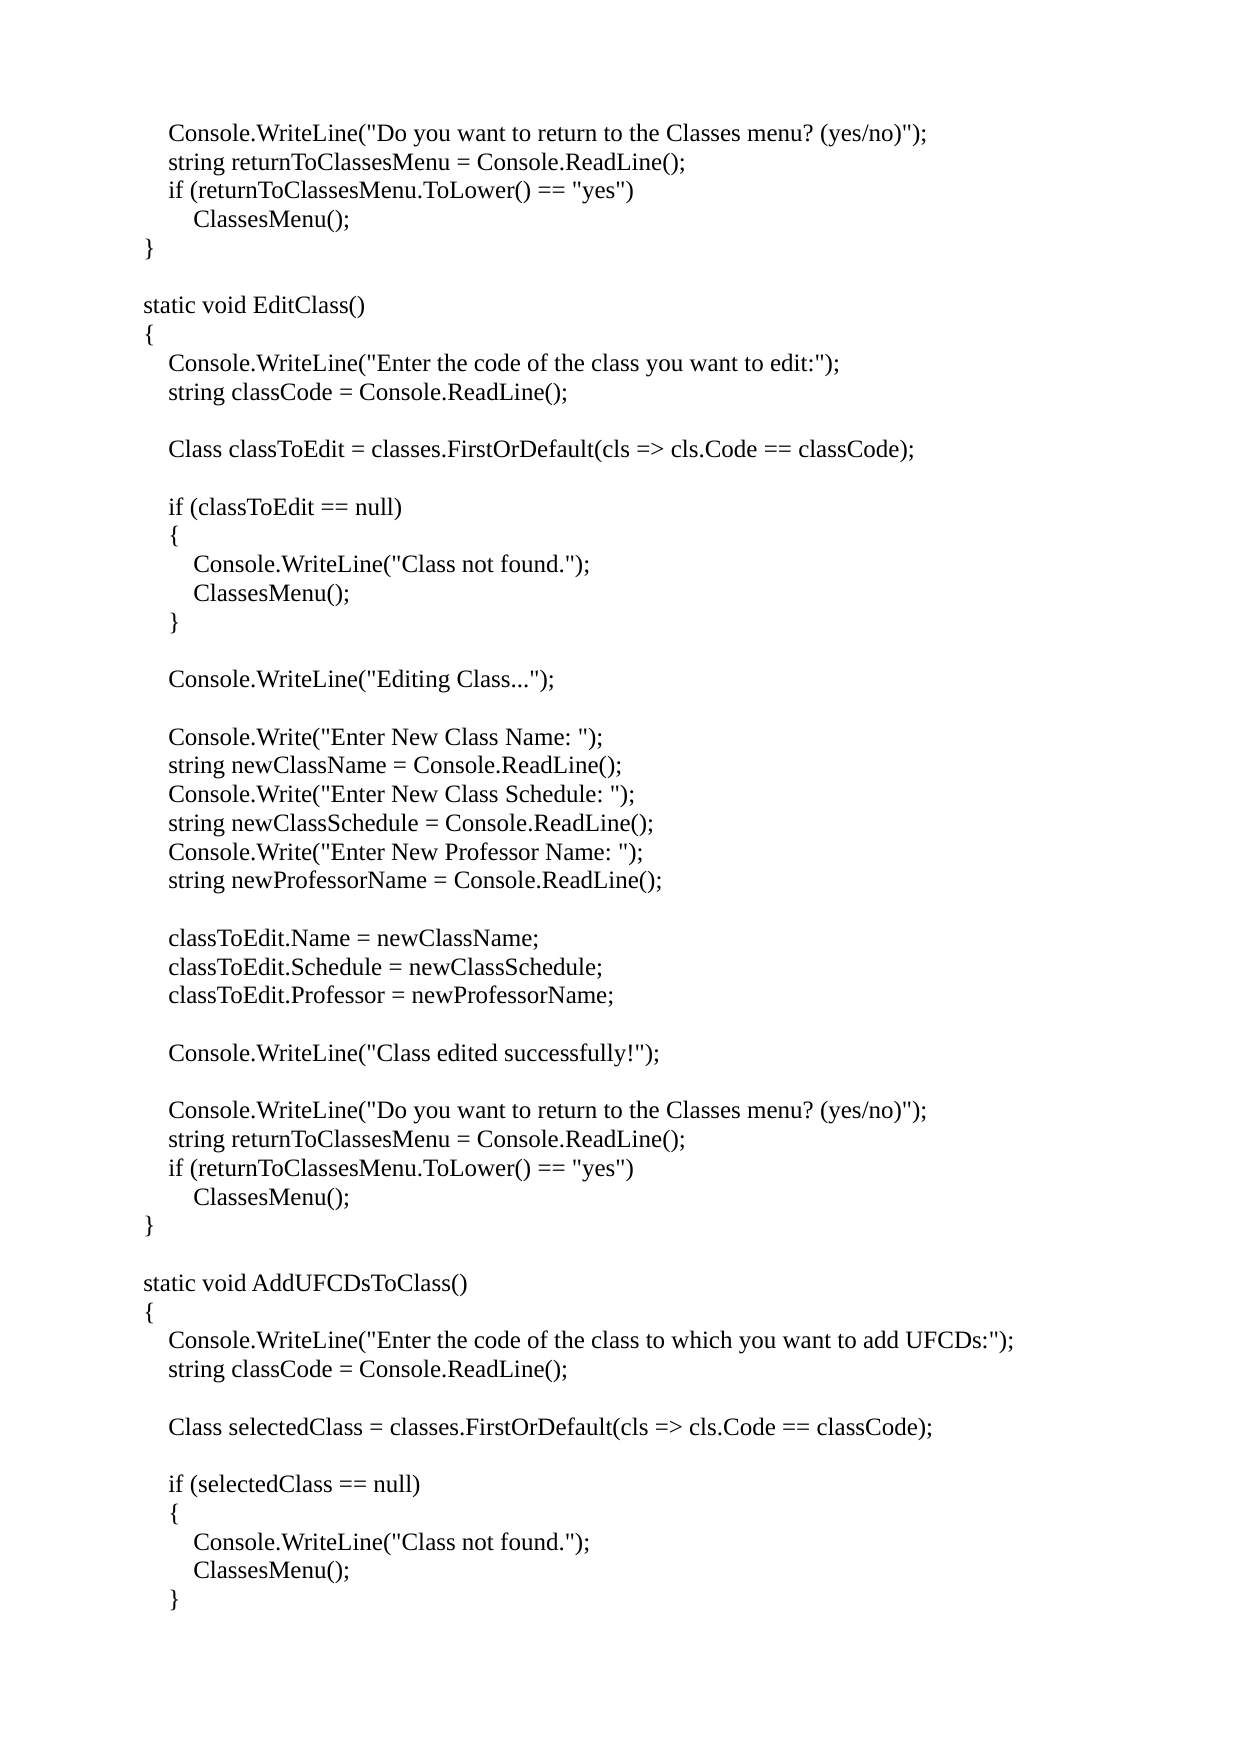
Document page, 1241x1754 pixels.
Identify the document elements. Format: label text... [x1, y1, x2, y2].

text Console.WriteLine("Enter the code of the class you want to edit:"); [118, 348, 1122, 377]
text } [118, 1584, 1122, 1613]
text } [118, 1211, 1122, 1239]
text ClassesMenu(); [118, 204, 1122, 233]
text string returnToClassesMenu = Console.ReadLine(); [118, 1124, 1122, 1153]
text static void AddUFCDsToClass() [118, 1268, 1122, 1297]
text { [118, 1297, 1122, 1326]
text { [118, 521, 1122, 549]
text } [118, 607, 1122, 636]
text string newClassName = Console.ReadLine(); [118, 751, 1122, 779]
text string returnToClassesMenu = Console.ReadLine(); [118, 147, 1122, 176]
text string classCode = Console.ReadLine(); [118, 377, 1122, 406]
text ClassesMenu(); [118, 578, 1122, 607]
text classToEdit.Name = newClassName; [118, 923, 1122, 952]
text string newProfessorName = Console.ReadLine(); [118, 866, 1122, 894]
text classToEdit.Professor = newProfessorName; [118, 981, 1122, 1009]
text Console.WriteLine("Editing Class..."); [118, 664, 1122, 693]
text if (selectedClass == null) [118, 1469, 1122, 1498]
text if (returnToClassesMenu.ToLower() == "yes") [118, 176, 1122, 204]
text Console.WriteLine("Do you want to return to the Classes menu? (yes/no)"); [118, 118, 1122, 147]
text if (classToEdit == null) [118, 492, 1122, 521]
text ClassesMenu(); [118, 1556, 1122, 1584]
text Console.Write("Enter New Class Name: "); [118, 722, 1122, 751]
text Class selectedClass = classes.FirstOrDefault(cls => cls.Code == classCode); [118, 1412, 1122, 1441]
text { [118, 1498, 1122, 1527]
text } [118, 233, 1122, 262]
text if (returnToClassesMenu.ToLower() == "yes") [118, 1153, 1122, 1182]
text ClassesMenu(); [118, 1182, 1122, 1211]
text Console.WriteLine("Enter the code of the class to which you want to add UFCDs:"); [118, 1326, 1122, 1354]
text string classCode = Console.ReadLine(); [118, 1354, 1122, 1383]
text Console.Write("Enter New Class Schedule: "); [118, 779, 1122, 808]
text static void EditClass() [118, 291, 1122, 319]
text Console.WriteLine("Class not found."); [118, 1527, 1122, 1556]
text { [118, 319, 1122, 348]
text classToEdit.Schedule = newClassSchedule; [118, 952, 1122, 981]
text Console.WriteLine("Class edited successfully!"); [118, 1038, 1122, 1067]
text Console.WriteLine("Do you want to return to the Classes menu? (yes/no)"); [118, 1096, 1122, 1124]
text Class classToEdit = classes.FirstOrDefault(cls => cls.Code == classCode); [118, 434, 1122, 463]
text Console.Write("Enter New Professor Name: "); [118, 837, 1122, 866]
text Console.WriteLine("Class not found."); [118, 549, 1122, 578]
text string newClassSchedule = Console.ReadLine(); [118, 808, 1122, 837]
